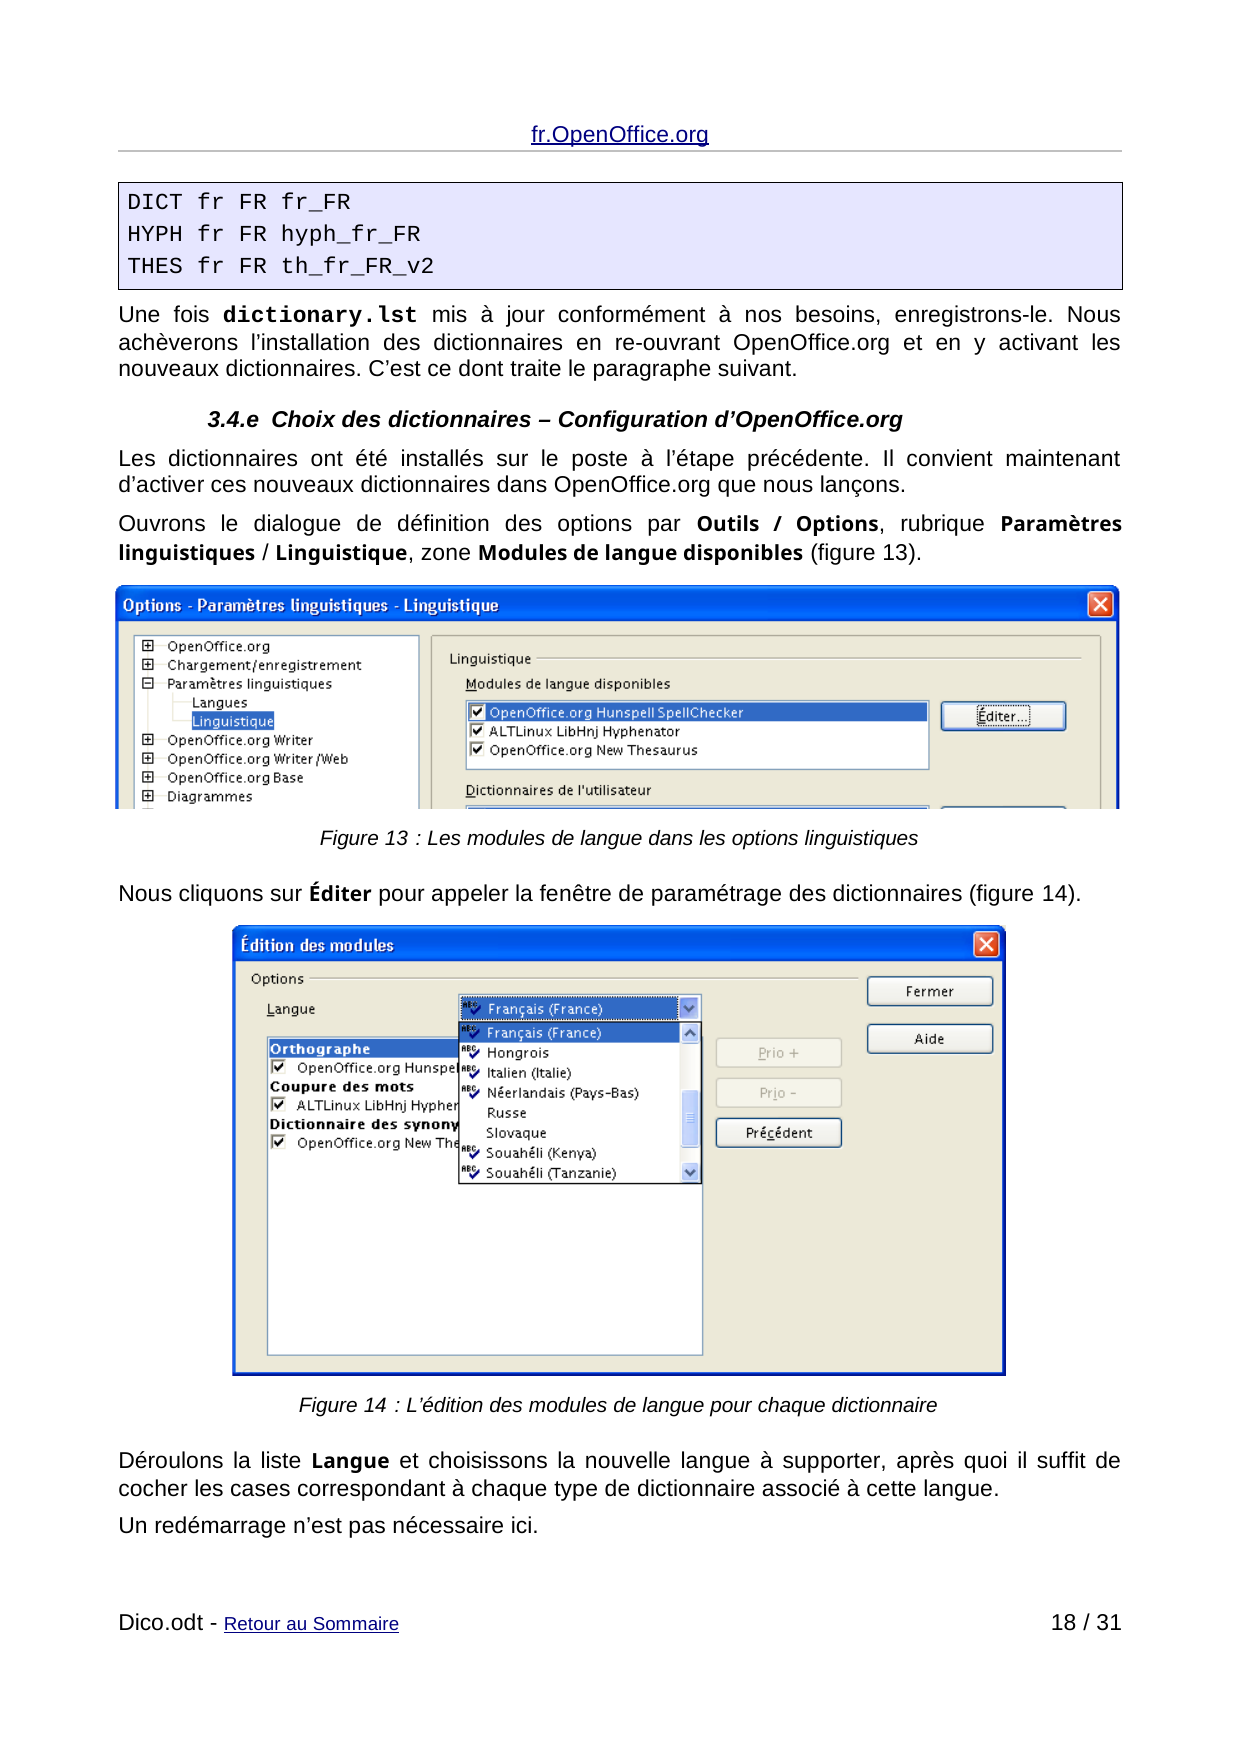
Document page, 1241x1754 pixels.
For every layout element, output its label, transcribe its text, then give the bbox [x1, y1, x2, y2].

text [118, 578, 1122, 586]
text Un redémarrage n’est pas nécessaire ici. [118, 1513, 1122, 1539]
text Les dictionnaires ont été installés sur le poste à l’étape précédente. Il convient maintenant d’activer ces nouveaux dictionnaires dans OpenOffice.org que nous lançons. [118, 445, 1122, 497]
text HYPH fr FR hyph_fr_FR [119, 213, 1122, 246]
text Une fois dictionary.lst mis à jour conformément à nos besoins, enregistrons-le. Nous achèverons l’installation des dictionnaires en re-ouvrant OpenOffice.org et en y activant les nouveaux dictionnaires. C’est ce dont traite le paragraphe suivant. [118, 301, 1122, 381]
text Ouvrons le dialogue de définition des options par Outils / Options, rubrique Paramètres linguistiques / Linguistique, zone Modules de langue disponibles (figure 13). [118, 509, 1122, 566]
text Figure 14 : L’édition des modules de langue pour chaque dictionnaire [232, 1376, 1006, 1417]
text Déroulons la liste Langue et choisissons la nouvelle langue à supporter, après quoi il suffit de cocher les cases correspondant à chaque type de dictionnaire associé à cette langue. [118, 919, 1122, 1501]
picture [115, 585, 1120, 809]
text Nous cliquons sur Éditer pour appeler la fenêtre de paramétrage des dictionnaires (figure 14). [118, 849, 1122, 907]
text DICT fr FR fr_FR [119, 183, 1122, 213]
text THES fr FR th_fr_FR_v2 [119, 246, 1122, 289]
text Figure 13 : Les modules de langue dans les options linguistiques [115, 586, 1125, 849]
picture [232, 925, 1006, 1376]
subtitle Choix des dictionnaires – Configuration d’OpenOffice.org [207, 406, 1122, 432]
